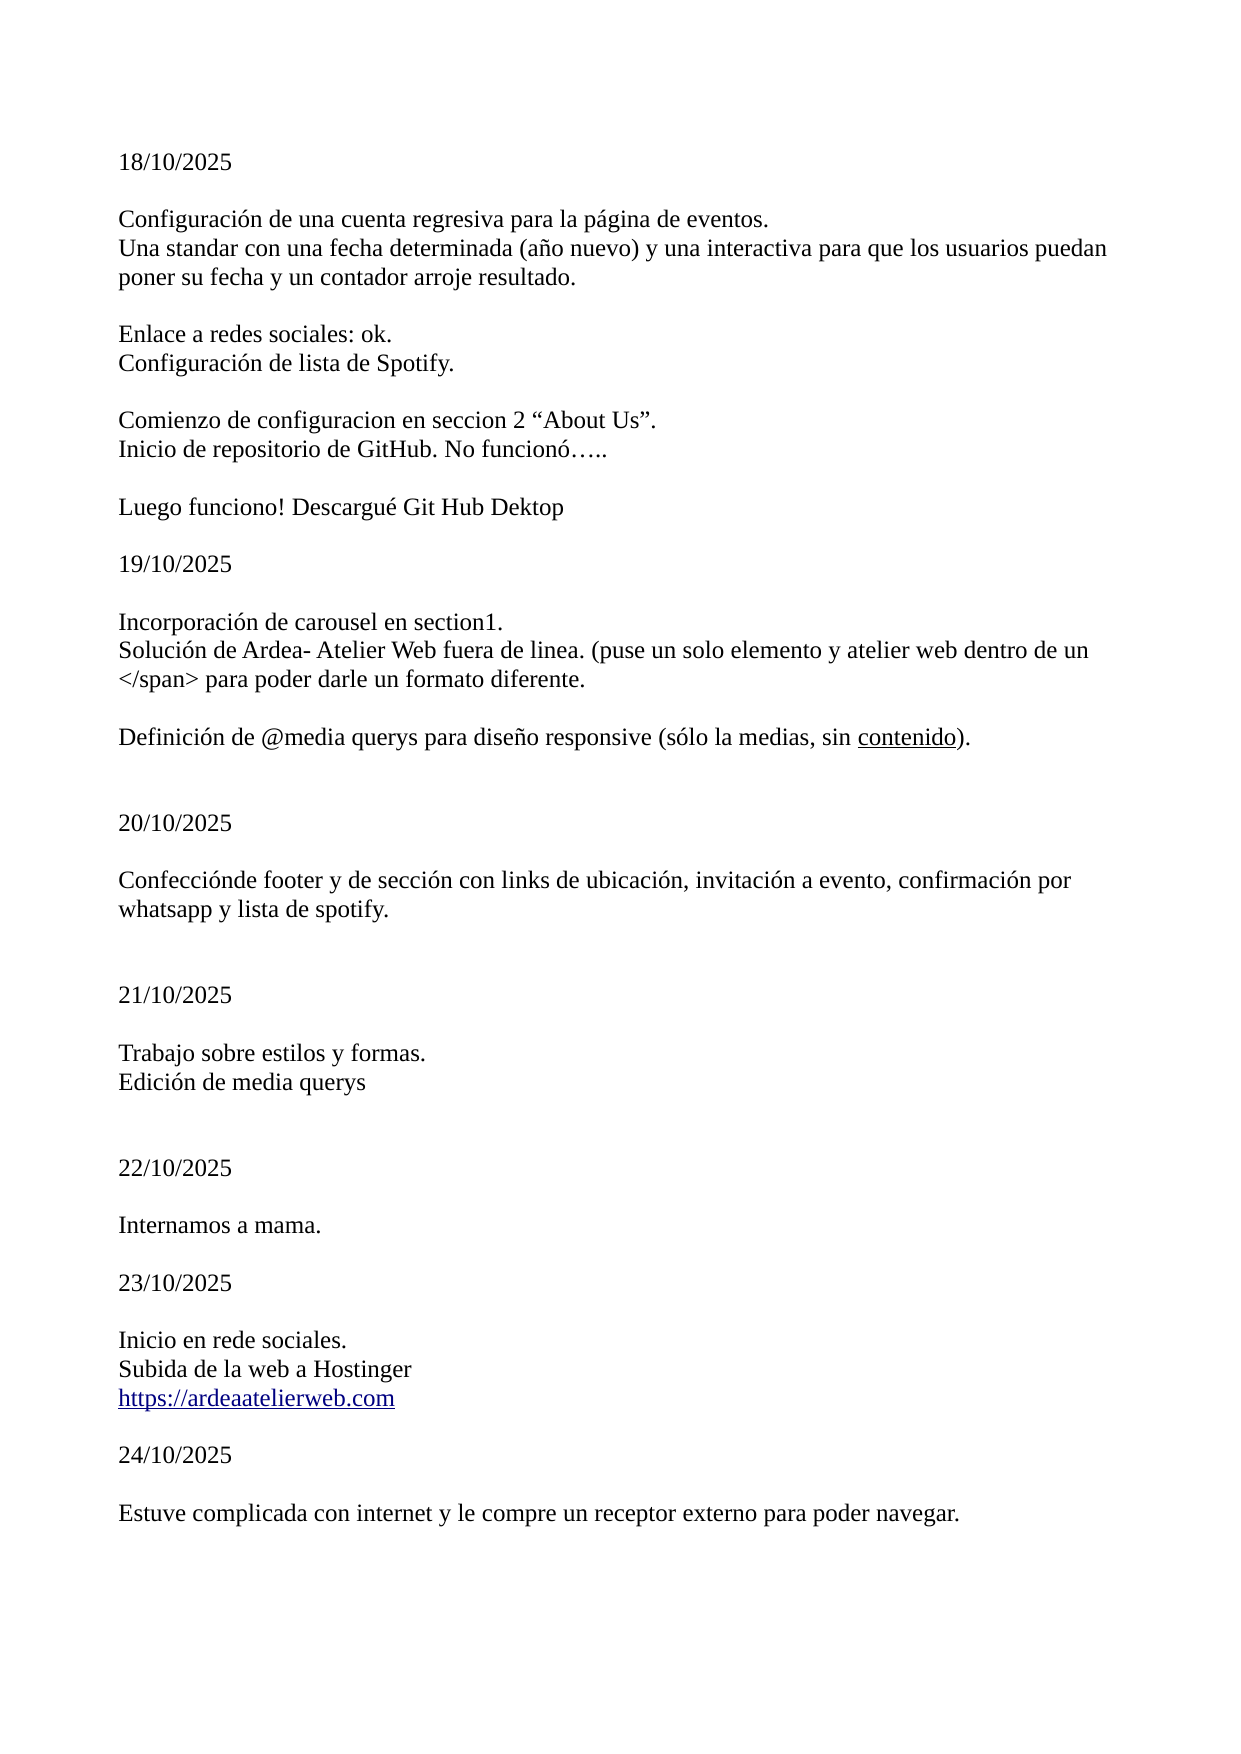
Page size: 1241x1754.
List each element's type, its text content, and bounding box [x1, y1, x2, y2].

text Inicio en rede sociales. [118, 1326, 1122, 1354]
text Comienzo de configuracion en seccion 2 “About Us”. [118, 406, 1122, 434]
text Subida de la web a Hostinger [118, 1354, 1122, 1383]
text Configuración de lista de Spotify. [118, 348, 1122, 377]
text Estuve complicada con internet y le compre un receptor externo para poder navegar. [118, 1498, 1122, 1527]
text 20/10/2025 [118, 808, 1122, 837]
text Inicio de repositorio de GitHub. No funcionó….. [118, 434, 1122, 463]
text 21/10/2025 [118, 981, 1122, 1009]
text Solución de Ardea- Atelier Web fuera de linea. (puse un solo elemento y atelier web dentro de un </span> para poder darle un formato diferente. [118, 636, 1122, 693]
text 24/10/2025 [118, 1441, 1122, 1469]
text 23/10/2025 [118, 1268, 1122, 1297]
text Luego funciono! Descargué Git Hub Dektop [118, 492, 1122, 521]
text Una standar con una fecha determinada (año nuevo) y una interactiva para que los usuarios puedan poner su fecha y un contador arroje resultado. [118, 233, 1122, 291]
text Internamos a mama. [118, 1211, 1122, 1239]
text 22/10/2025 [118, 1153, 1122, 1182]
text Configuración de una cuenta regresiva para la página de eventos. [118, 204, 1122, 233]
text 19/10/2025 [118, 549, 1122, 578]
text Incorporación de carousel en section1. [118, 607, 1122, 636]
text Edición de media querys [118, 1067, 1122, 1096]
text https://ardeaatelierweb.com [118, 1383, 1122, 1412]
text 18/10/2025 [118, 147, 1122, 176]
text Trabajo sobre estilos y formas. [118, 1038, 1122, 1067]
text Confecciónde footer y de sección con links de ubicación, invitación a evento, confirmación por whatsapp y lista de spotify. [118, 866, 1122, 923]
text Enlace a redes sociales: ok. [118, 319, 1122, 348]
text Definición de @media querys para diseño responsive (sólo la medias, sin contenido). [118, 722, 1122, 751]
